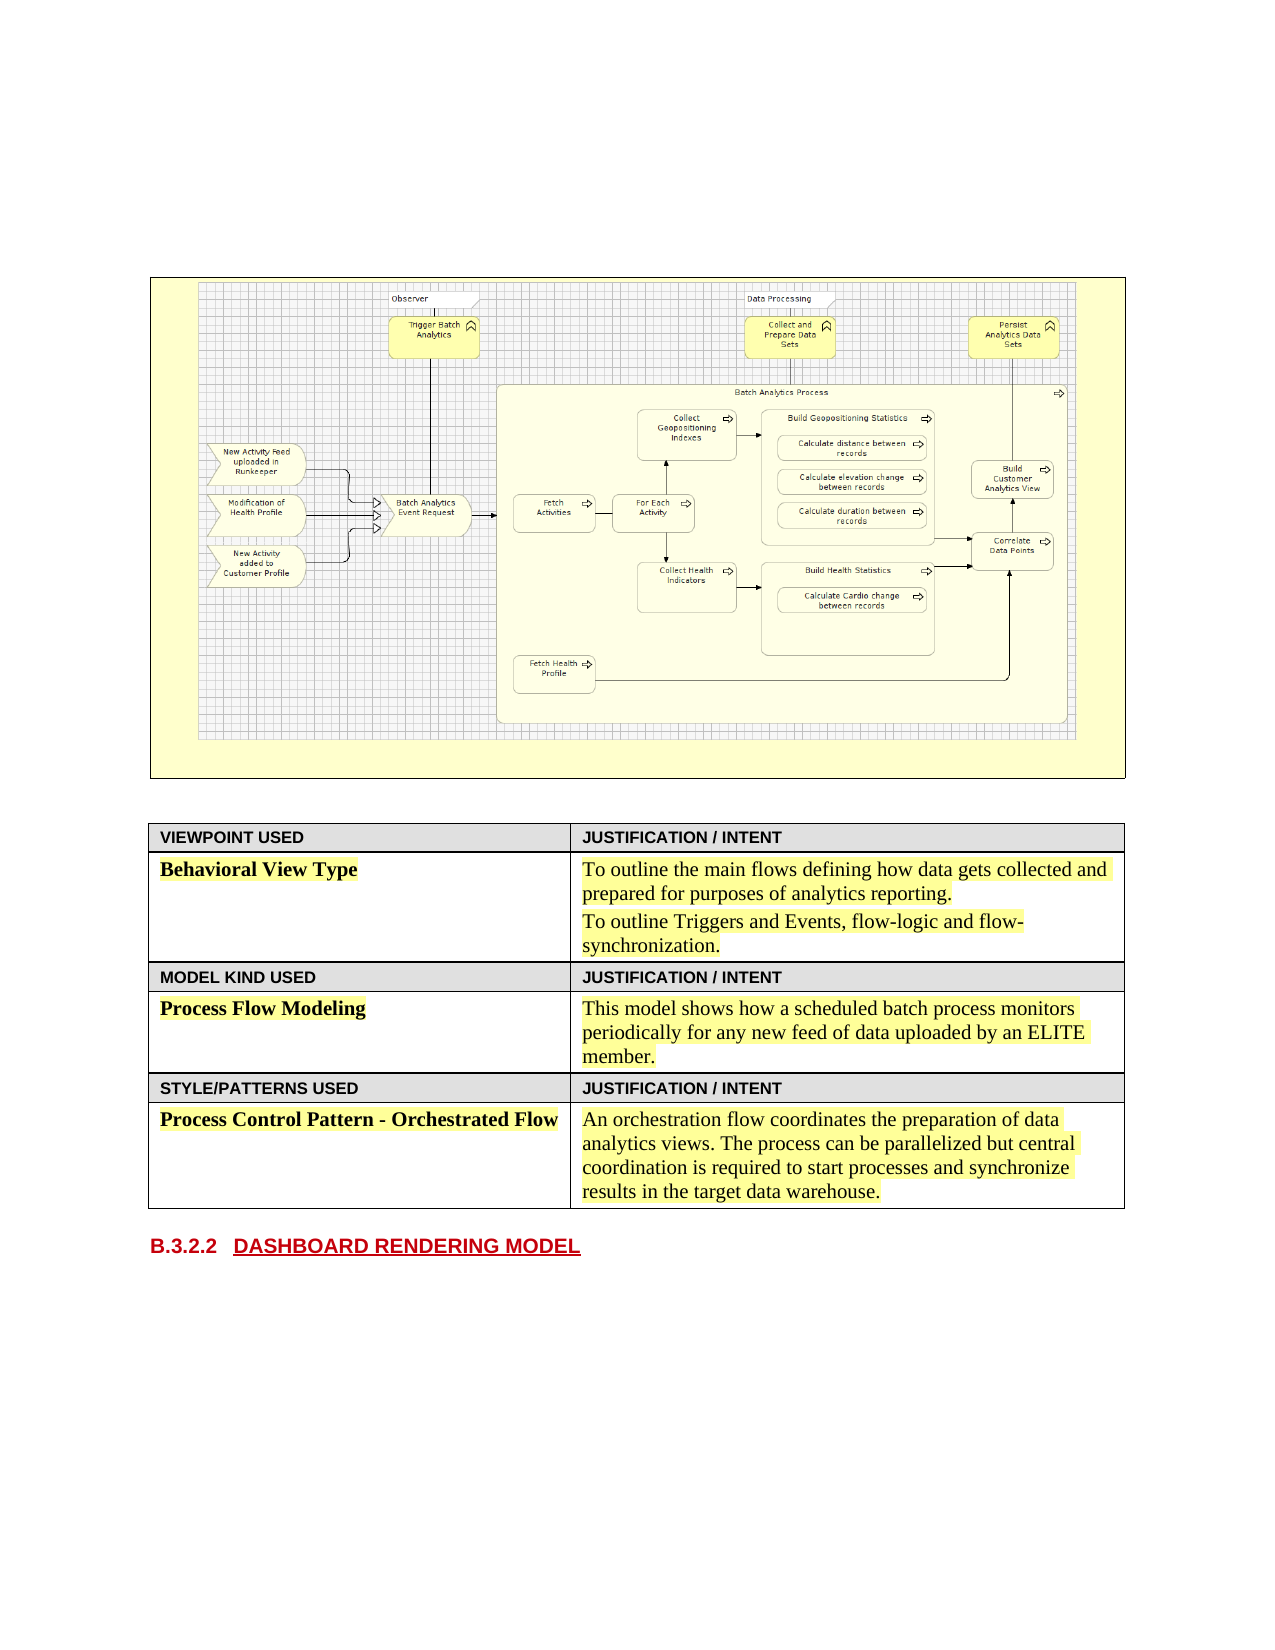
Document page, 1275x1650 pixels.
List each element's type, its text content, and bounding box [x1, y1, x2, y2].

picture [198, 282, 1077, 740]
table_cell Process Control Pattern - Orchestrated Flow [149, 1103, 570, 1207]
table_header JUSTIFICATION / INTENT [571, 1074, 1124, 1102]
table_header JUSTIFICATION / INTENT [571, 824, 1124, 851]
table_cell To outline the main flows defining how data gets collected and prepared for purposes of analytics reporting. To outline Triggers and Events, flow-logic and flow-synchronization. [571, 853, 1124, 961]
subtitle DASHBOARD RENDERING MODEL [150, 1233, 1125, 1257]
table_cell Process Flow Modeling [149, 992, 570, 1072]
table_cell An orchestration flow coordinates the preparation of data analytics views. The process can be parallelized but central coordination is required to start processes and synchronize results in the target data warehouse. [571, 1103, 1124, 1207]
table_header STYLE/PATTERNS USED [149, 1074, 570, 1102]
table_header [151, 283, 1125, 778]
table_header MODEL KIND USED [149, 963, 570, 991]
table_cell Behavioral View Type [149, 853, 570, 961]
table_header [151, 278, 1125, 282]
table_header VIEWPOINT USED [149, 824, 570, 851]
table_header JUSTIFICATION / INTENT [571, 963, 1124, 991]
table_cell This model shows how a scheduled batch process monitors periodically for any new feed of data uploaded by an ELITE member. [571, 992, 1124, 1072]
